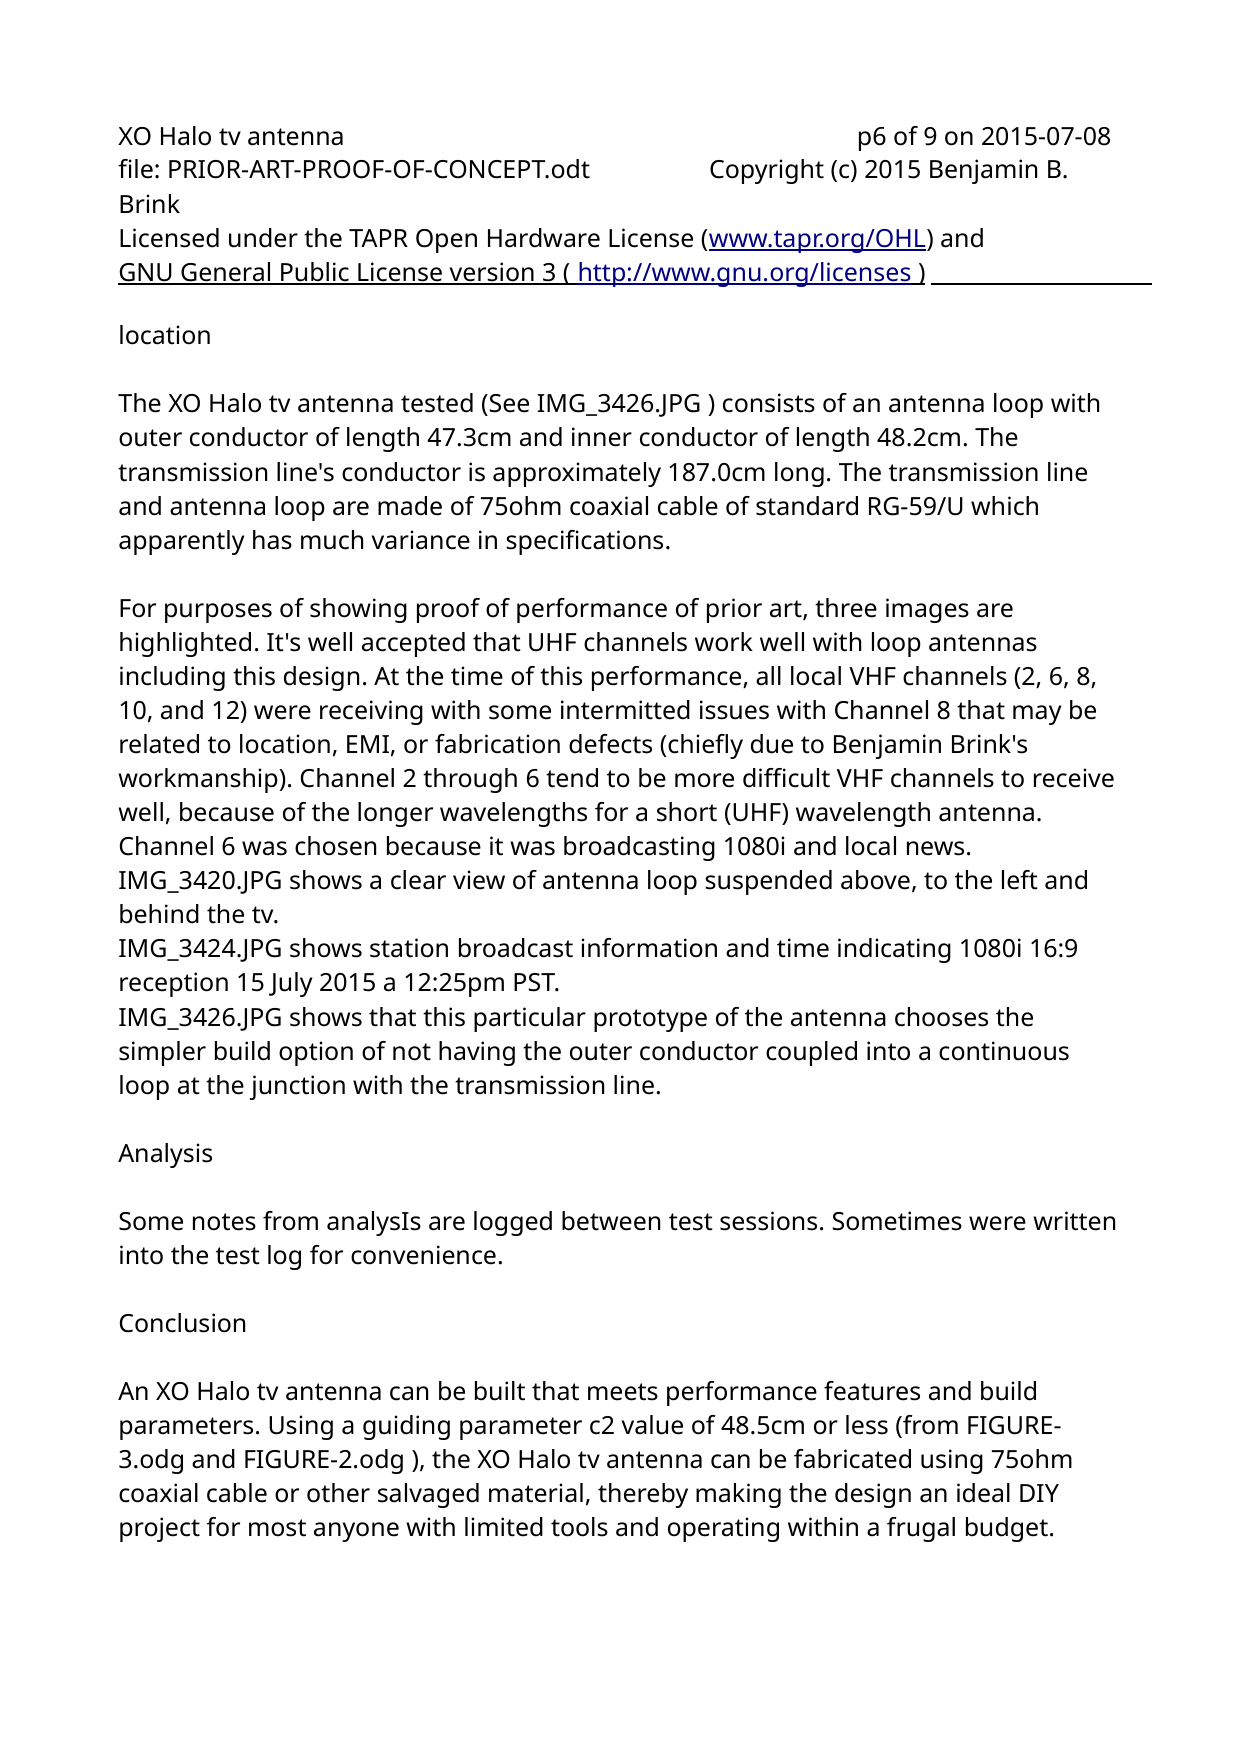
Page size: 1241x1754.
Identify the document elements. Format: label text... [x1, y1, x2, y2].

text Conclusion [118, 1306, 1122, 1340]
text Some notes from analysIs are logged between test sessions. Sometimes were written into the test log for convenience. [118, 1203, 1122, 1272]
text The XO Halo tv antenna tested (See IMG_3426.JPG ) consists of an antenna loop with outer conductor of length 47.3cm and inner conductor of length 48.2cm. The transmission line's conductor is approximately 187.0cm long. The transmission line and antenna loop are made of 75ohm coaxial cable of standard RG-59/U which apparently has much variance in specifications. [118, 386, 1122, 556]
text IMG_3420.JPG shows a clear view of antenna loop suspended above, to the left and behind the tv. [118, 863, 1122, 931]
text IMG_3424.JPG shows station broadcast information and time indicating 1080i 16:9 reception 15 July 2015 a 12:25pm PST. [118, 931, 1122, 999]
text An XO Halo tv antenna can be built that meets performance features and build parameters. Using a guiding parameter c2 value of 48.5cm or less (from FIGURE-3.odg and FIGURE-2.odg ), the XO Halo tv antenna can be fabricated using 75ohm coaxial cable or other salvaged material, thereby making the design an ideal DIY project for most anyone with limited tools and operating within a frugal budget. [118, 1374, 1122, 1544]
text Analysis [118, 1135, 1122, 1169]
text IMG_3426.JPG shows that this particular prototype of the antenna chooses the simpler build option of not having the outer conductor coupled into a continuous loop at the junction with the transmission line. [118, 999, 1122, 1101]
text location [118, 318, 1122, 352]
text For purposes of showing proof of performance of prior art, three images are highlighted. It's well accepted that UHF channels work well with loop antennas including this design. At the time of this performance, all local VHF channels (2, 6, 8, 10, and 12) were receiving with some intermitted issues with Channel 8 that may be related to location, EMI, or fabrication defects (chiefly due to Benjamin Brink's workmanship). Channel 2 through 6 tend to be more difficult VHF channels to receive well, because of the longer wavelengths for a short (UHF) wavelength antenna. Channel 6 was chosen because it was broadcasting 1080i and local news. [118, 590, 1122, 863]
